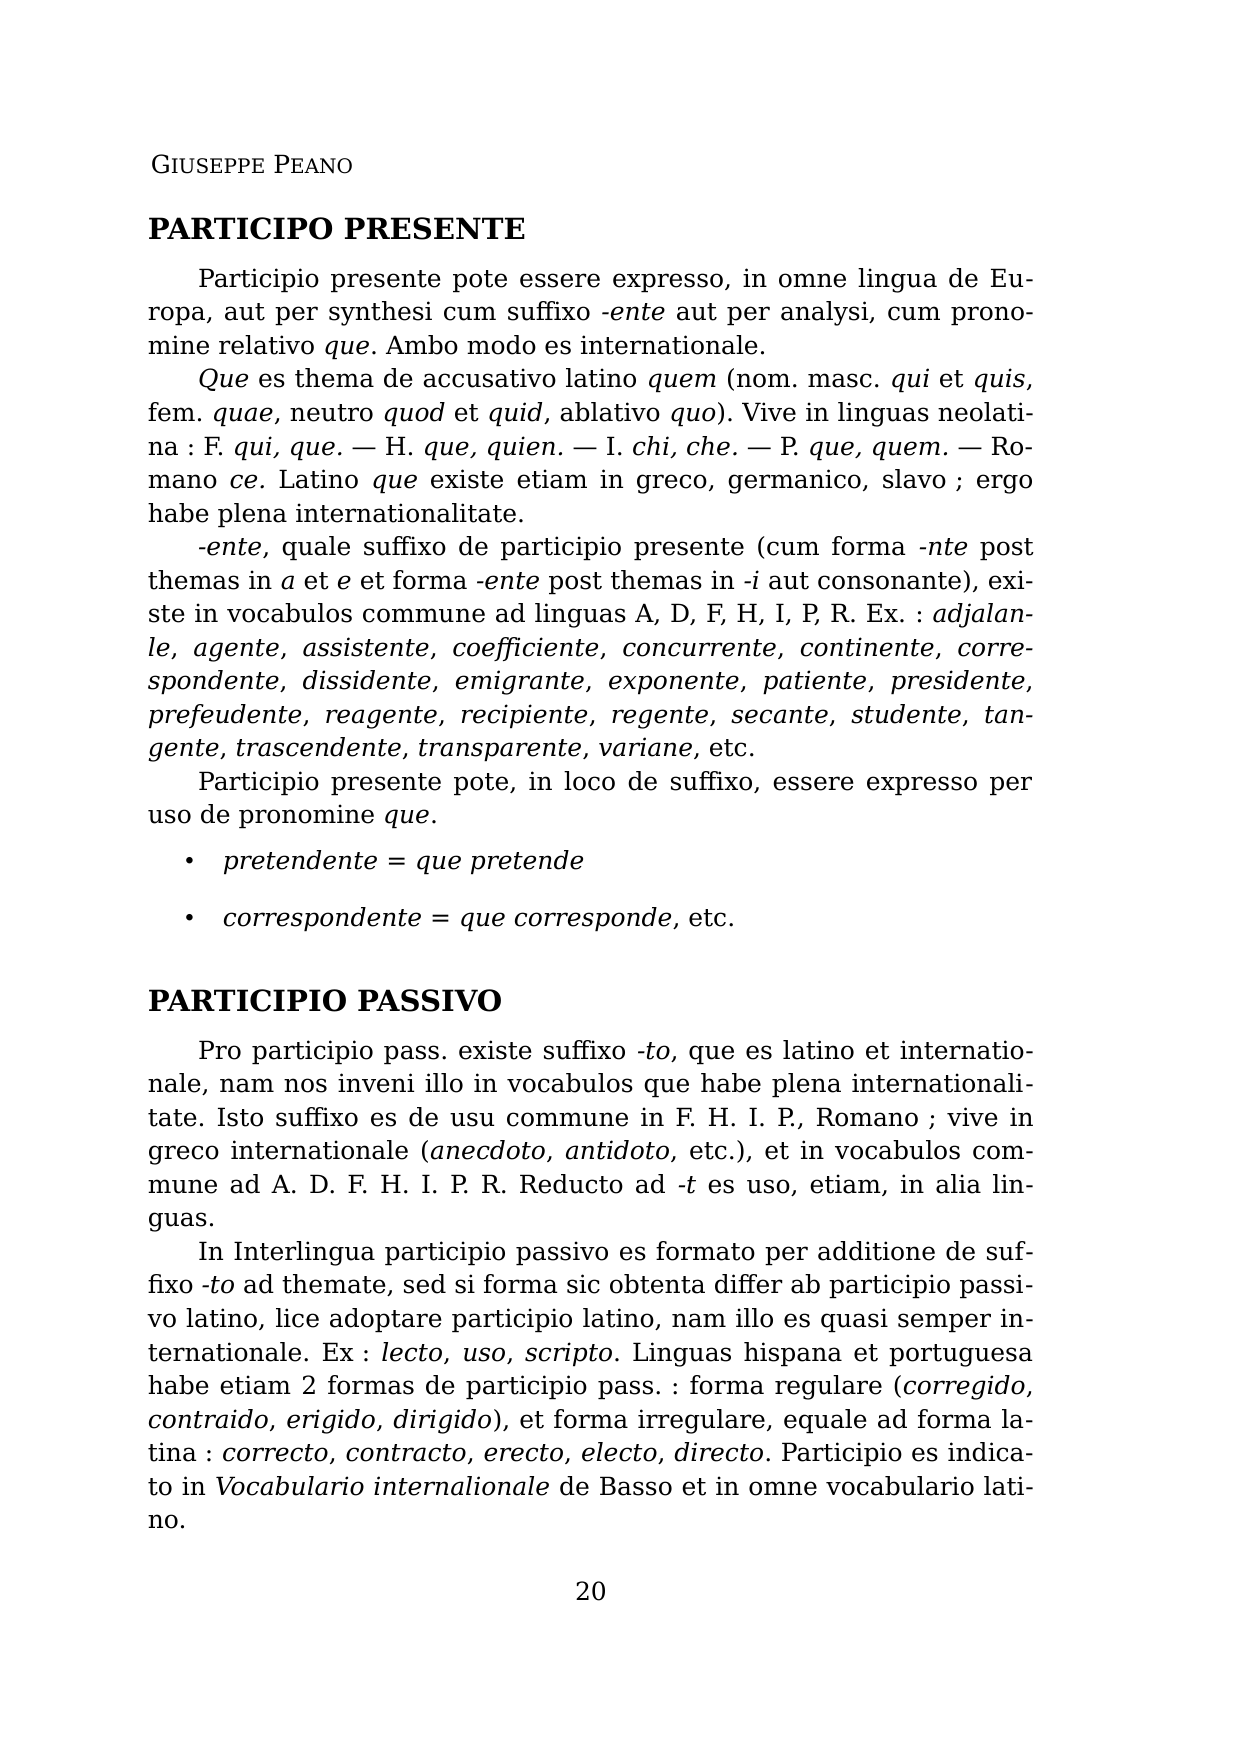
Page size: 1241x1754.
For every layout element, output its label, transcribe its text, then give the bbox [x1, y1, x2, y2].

subtitle PARTICIPO PRESENTE [148, 212, 1033, 246]
subtitle PARTICIPIO PASSIVO [148, 984, 1033, 1018]
list pretendente = que pretende [185, 846, 1033, 875]
text Participio presente pote essere expresso, in omne lingua de Eu­ropa, aut per synthesi cum suffixo -ente aut per analysi, cum prono­mine relativo que. Ambo modo es internationale. [148, 264, 1033, 360]
text Que es thema de accusativo latino quem (nom. masc. qui et quis, fem. quae, neutro quod et quid, ablativo quo). Vive in linguas neolati­na : F. qui, que. — H. que, quien. — I. chi, che. — P. que, quem. — Ro­ma­no ce. Latino que existe etiam in greco, germanico, slavo ; ergo ha­be plena internationalitate. [148, 365, 1033, 528]
list correspondente = que corresponde, etc. [185, 903, 1033, 932]
text In Interlingua participio passivo es formato per additione de suf­fixo -to ad the­mate, sed si forma sic obtenta differ ab participio passi­vo latino, lice adoptare participio latino, nam illo es quasi semper in­ternationale. Ex : lecto, uso, scrip­to. Linguas hispana et portuguesa habe etiam 2 formas de participio pass. : for­ma regulare (corregido, contraido, erigido, dirigido), et forma irregulare, equale ad forma la­tina : correcto, contracto, erecto, electo, directo. Participio es indica­to in Vocabulario internalionale de Basso et in omne vocabulario lati­no. [148, 1237, 1033, 1534]
text -ente, quale suffixo de participio presente (cum forma -nte post the­mas in a et e et forma -ente post themas in -i aut consonante), exi­ste in vocabulos commu­ne ad linguas A, D, F, H, I, P, R. Ex. : adjalan­le, agente, assistente, coefficiente, concurrente, continente, corre­spon­dente, dissidente, emigrante, exponente, patiente, presidente, pre­feudente, reagente, recipiente, regente, secante, stu­dente, tan­gen­te, trascendente, transparente, variane, etc. [148, 532, 1033, 763]
text Pro participio pass. existe suffixo -to, que es latino et internatio­nale, nam nos inveni illo in vocabulos que habe plena internationali­tate. Isto suffixo es de usu commune in F. H. I. P., Romano ; vive in greco internationale (anecdoto, antidoto, etc.), et in vocabulos com­mune ad A. D. F. H. I. P. R. Reducto ad -t es uso, etiam, in alia lin­guas. [148, 1036, 1033, 1233]
text Participio presente pote, in loco de suffixo, essere expresso per uso de prono­mine que. [148, 767, 1033, 830]
